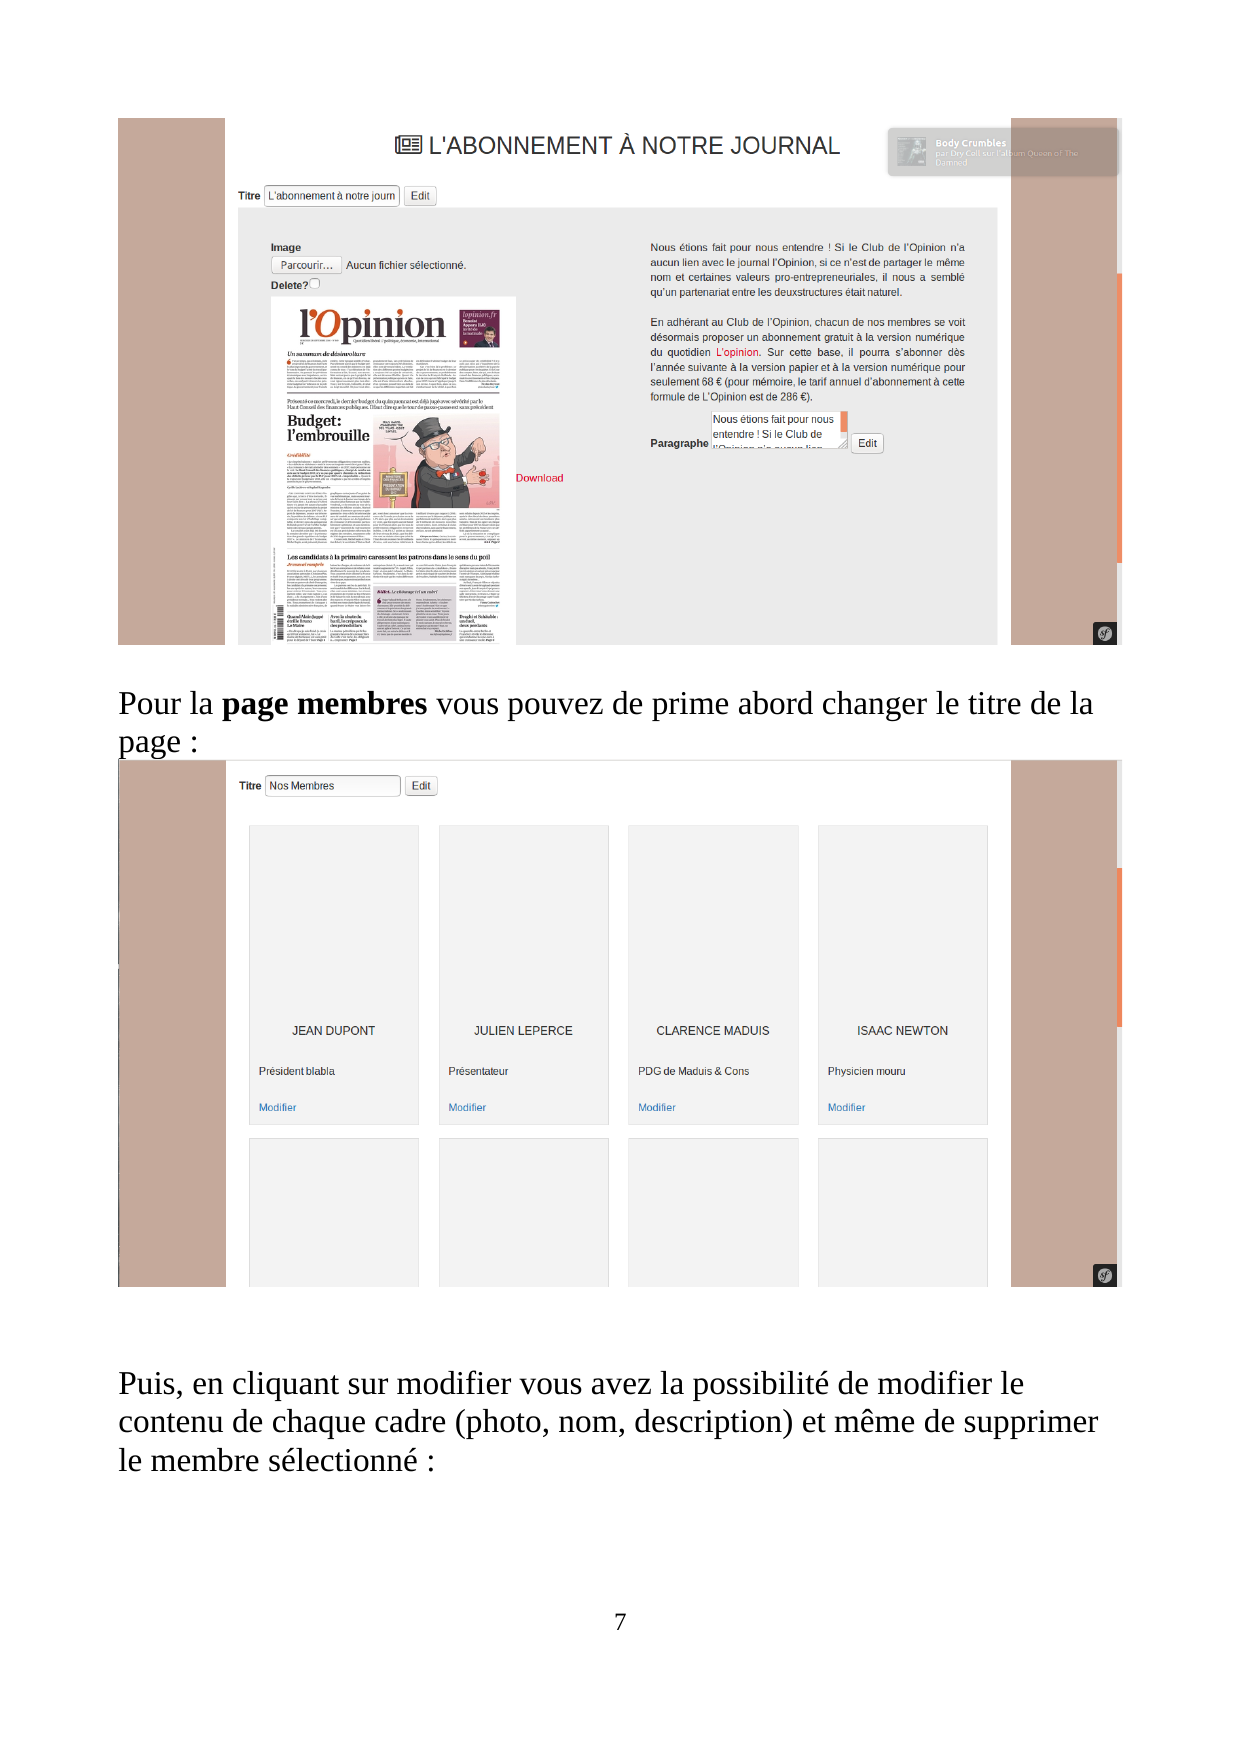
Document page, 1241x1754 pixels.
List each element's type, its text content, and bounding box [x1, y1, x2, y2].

picture [118, 118, 1123, 645]
text Pour la page membres vous pouvez de prime abord changer le titre de la page : [118, 683, 1122, 759]
picture [118, 759, 1123, 1287]
text Puis, en cliquant sur modifier vous avez la possibilité de modifier le contenu de chaque cadre (photo, nom, description) et même de supprimer le membre sélectionné : [118, 1363, 1122, 1478]
